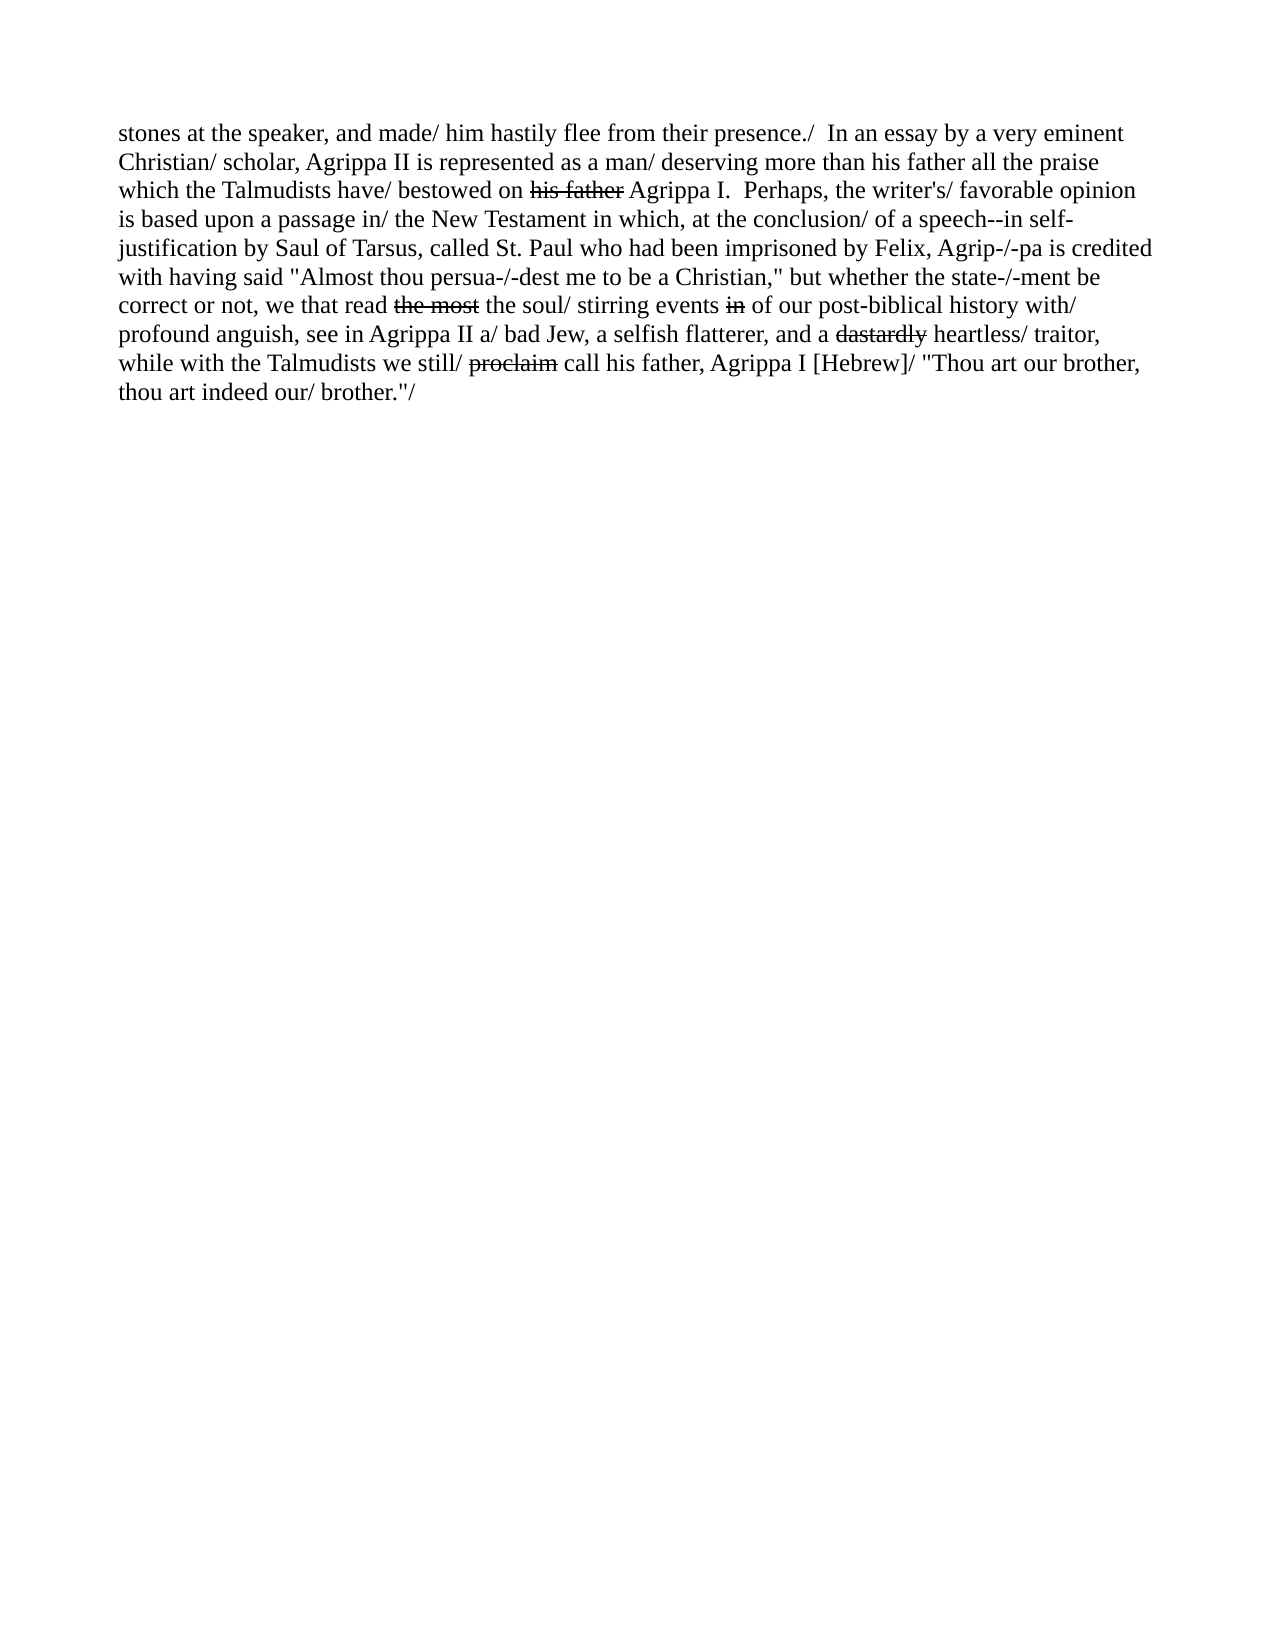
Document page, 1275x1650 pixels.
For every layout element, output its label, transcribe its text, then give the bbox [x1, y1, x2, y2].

text stones at the speaker, and made/ him hastily flee from their presence./ In an essay by a very eminent Christian/ scholar, Agrippa II is represented as a man/ deserving more than his father all the praise which the Talmudists have/ bestowed on his father Agrippa I. Perhaps, the writer's/ favorable opinion is based upon a passage in/ the New Testament in which, at the conclusion/ of a speech--in self-justification by Saul of Tarsus, called St. Paul who had been imprisoned by Felix, Agrip-/-pa is credited with having said "Almost thou persua-/-dest me to be a Christian," but whether the state-/-ment be correct or not, we that read the most the soul/ stirring events in of our post-biblical history with/ profound anguish, see in Agrippa II a/ bad Jew, a selfish flatterer, and a dastardly heartless/ traitor, while with the Talmudists we still/ proclaim call his father, Agrippa I [Hebrew]/ "Thou art our brother, thou art indeed our/ brother."/ [118, 118, 1157, 406]
